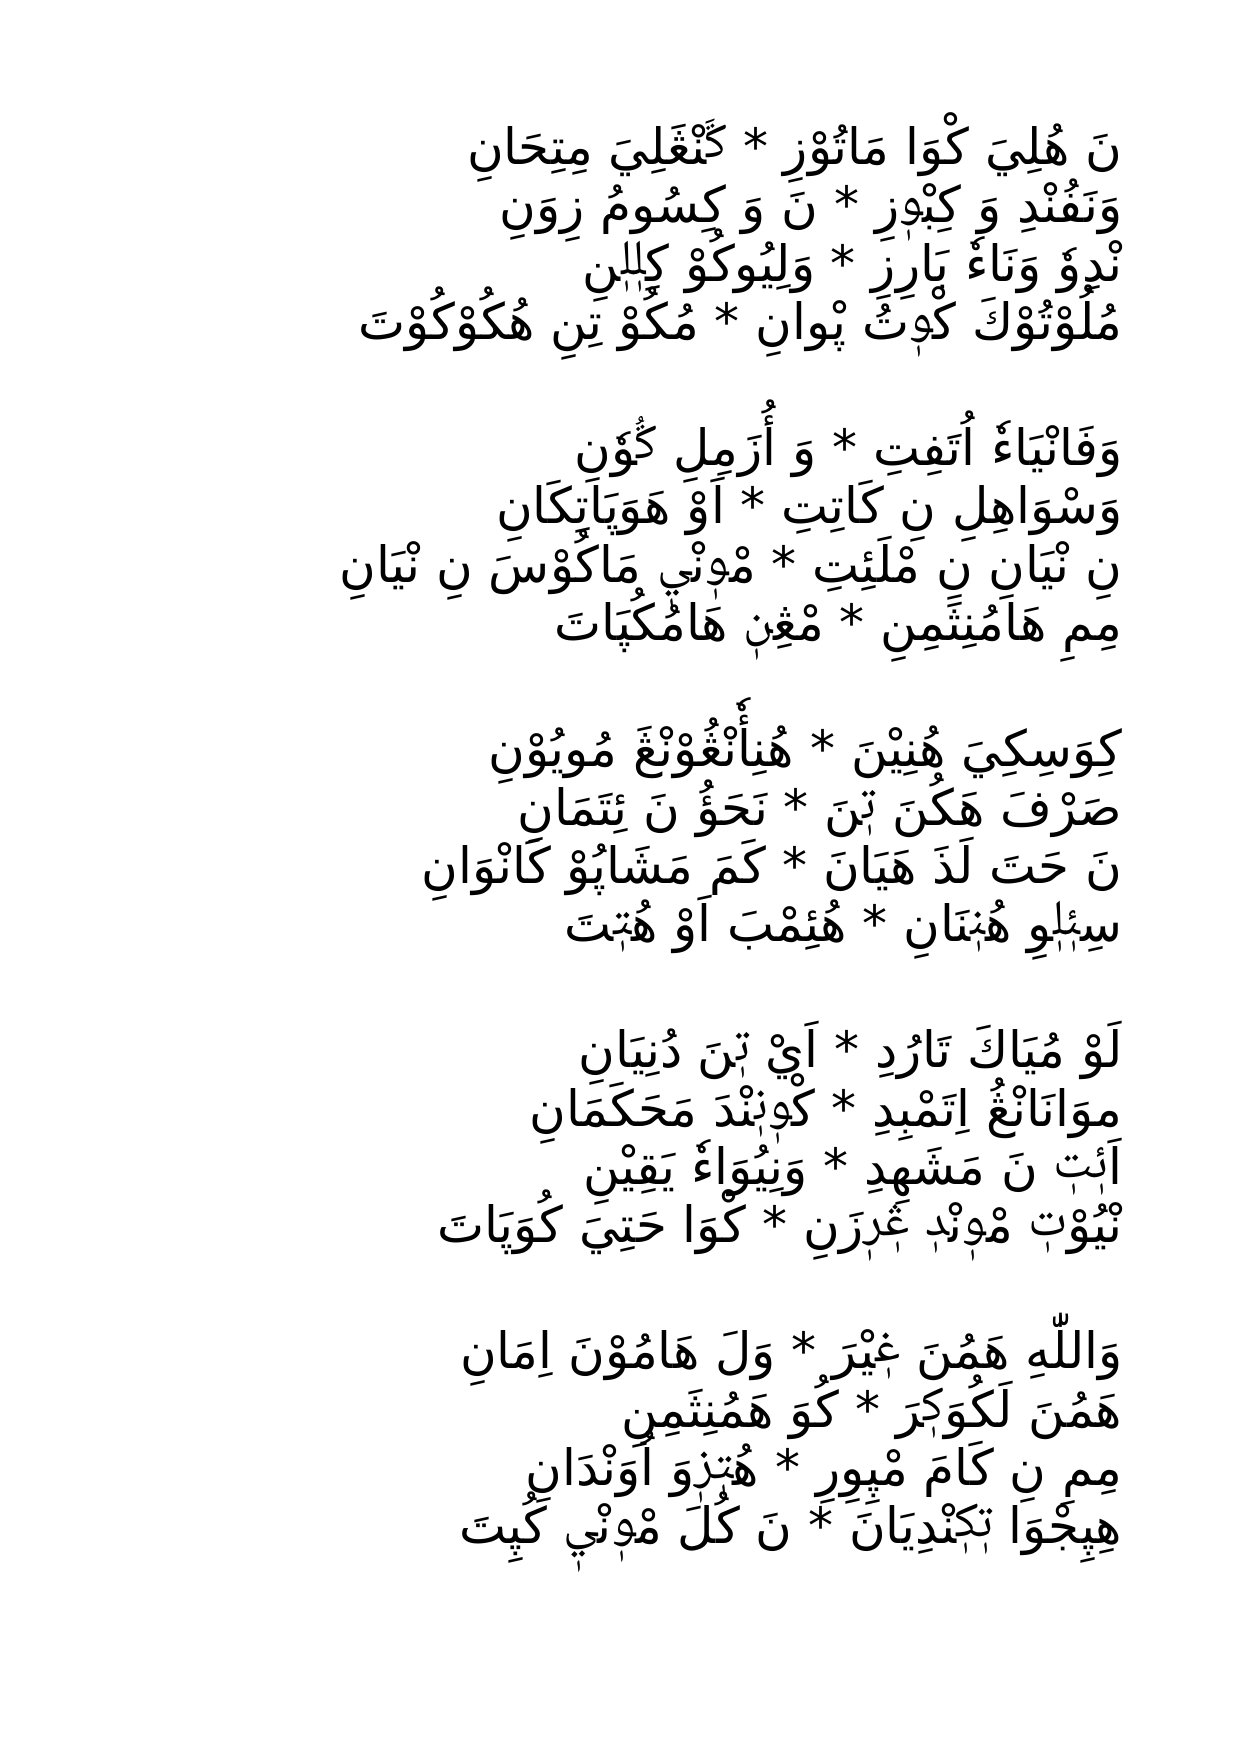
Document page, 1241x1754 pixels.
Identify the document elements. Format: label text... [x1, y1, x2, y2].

text كِوَسِكِيَ هُنِيْنَ * هُنِأٗنْڠُوْنْڠَ مُويُوْنِ [118, 720, 1122, 778]
text مِمِ هَامُنِثَمِنِ * مْڠِنٖ هَامُكُپَاتَ [118, 594, 1122, 652]
text نَ هُلِيَ كْوَا مَاتُوْزِ * ػَنْڠَلِيَ مِتِحَانِ [118, 118, 1122, 176]
text وَاللّٰهِ هَمُنَ غٖيْرَ * وَلَ هَامُوْنَ اِمَانِ [118, 1322, 1122, 1381]
text وَنَفُنْدِ وَ كِبْوٖزِ * نَ وَ كِسُومُ زِوَنِ [118, 176, 1122, 234]
text نِ نْيَانِ نِ مْلَئِتِ * مْوٖنْيٖ مَاكُوْسَ نِ نْيَانِ [118, 536, 1122, 594]
text مُلُوْتُوْكَ كْوٖتُ پْوانِ * مُكُوْ تِنِ هُكُوْكُوْتَ [118, 293, 1122, 351]
text سِئٖلٖوِ هُنٖنَانِ * هُئِمْبَ اَوْ هُتٖتَ [118, 895, 1122, 953]
text اَئٖتٖ نَ مَشَهِدِ * وَنِيُوَاءٗ يَقِيْنِ [118, 1138, 1122, 1196]
text نْيُوْتٖ مْوٖنْدٖ ڠٖرٖزَنِ * كْوَا حَتِيَ كُوَپَاتَ [118, 1196, 1122, 1254]
text هَمُنَ لَكُوَكٖرَ * كُوَ هَمُنِثَمِنِ [118, 1381, 1122, 1439]
text مِمِ نِ كَامَ مْپِوِرِ * هُتٖزٖوَ اُوَنْدَانِ [118, 1439, 1122, 1497]
text وَسْوَاهِلِ نِ كَاتِتِ * اَوْ هَوَپَاتِكَانِ [118, 477, 1122, 536]
text نَ حَتَ لَذَ هَيَانَ * كَمَ مَشَاپُوْ كَانْوَانِ [118, 837, 1122, 895]
text لَوْ مُيَاكَ تَارُدِ * اَيْ تٖنَ دُنِيَانِ [118, 1021, 1122, 1079]
text نْدِوٗ وَنَاءٗ بَارِزِ * وَلِيُوكُوْ كِلٖلٖنِ [118, 234, 1122, 293]
text موَانَانْڠُ اِتَمْبِدِ * كْوٖنٖنْدَ مَحَكَمَانِ [118, 1079, 1122, 1138]
text وَفَانْيَاءٗ اُتَفِتِ * وَ أُزَمِلِ ػُوٗنِ [118, 419, 1122, 477]
text هِپِجْوَا تٖكٖنْدِيَانَ * نَ كُلَ مْوٖنْيٖ كُپِتَ [118, 1497, 1122, 1555]
text صَرْفَ هَكُنَ تٖنَ * نَحَؤُ نَ ئِتَمَانِ [118, 778, 1122, 837]
